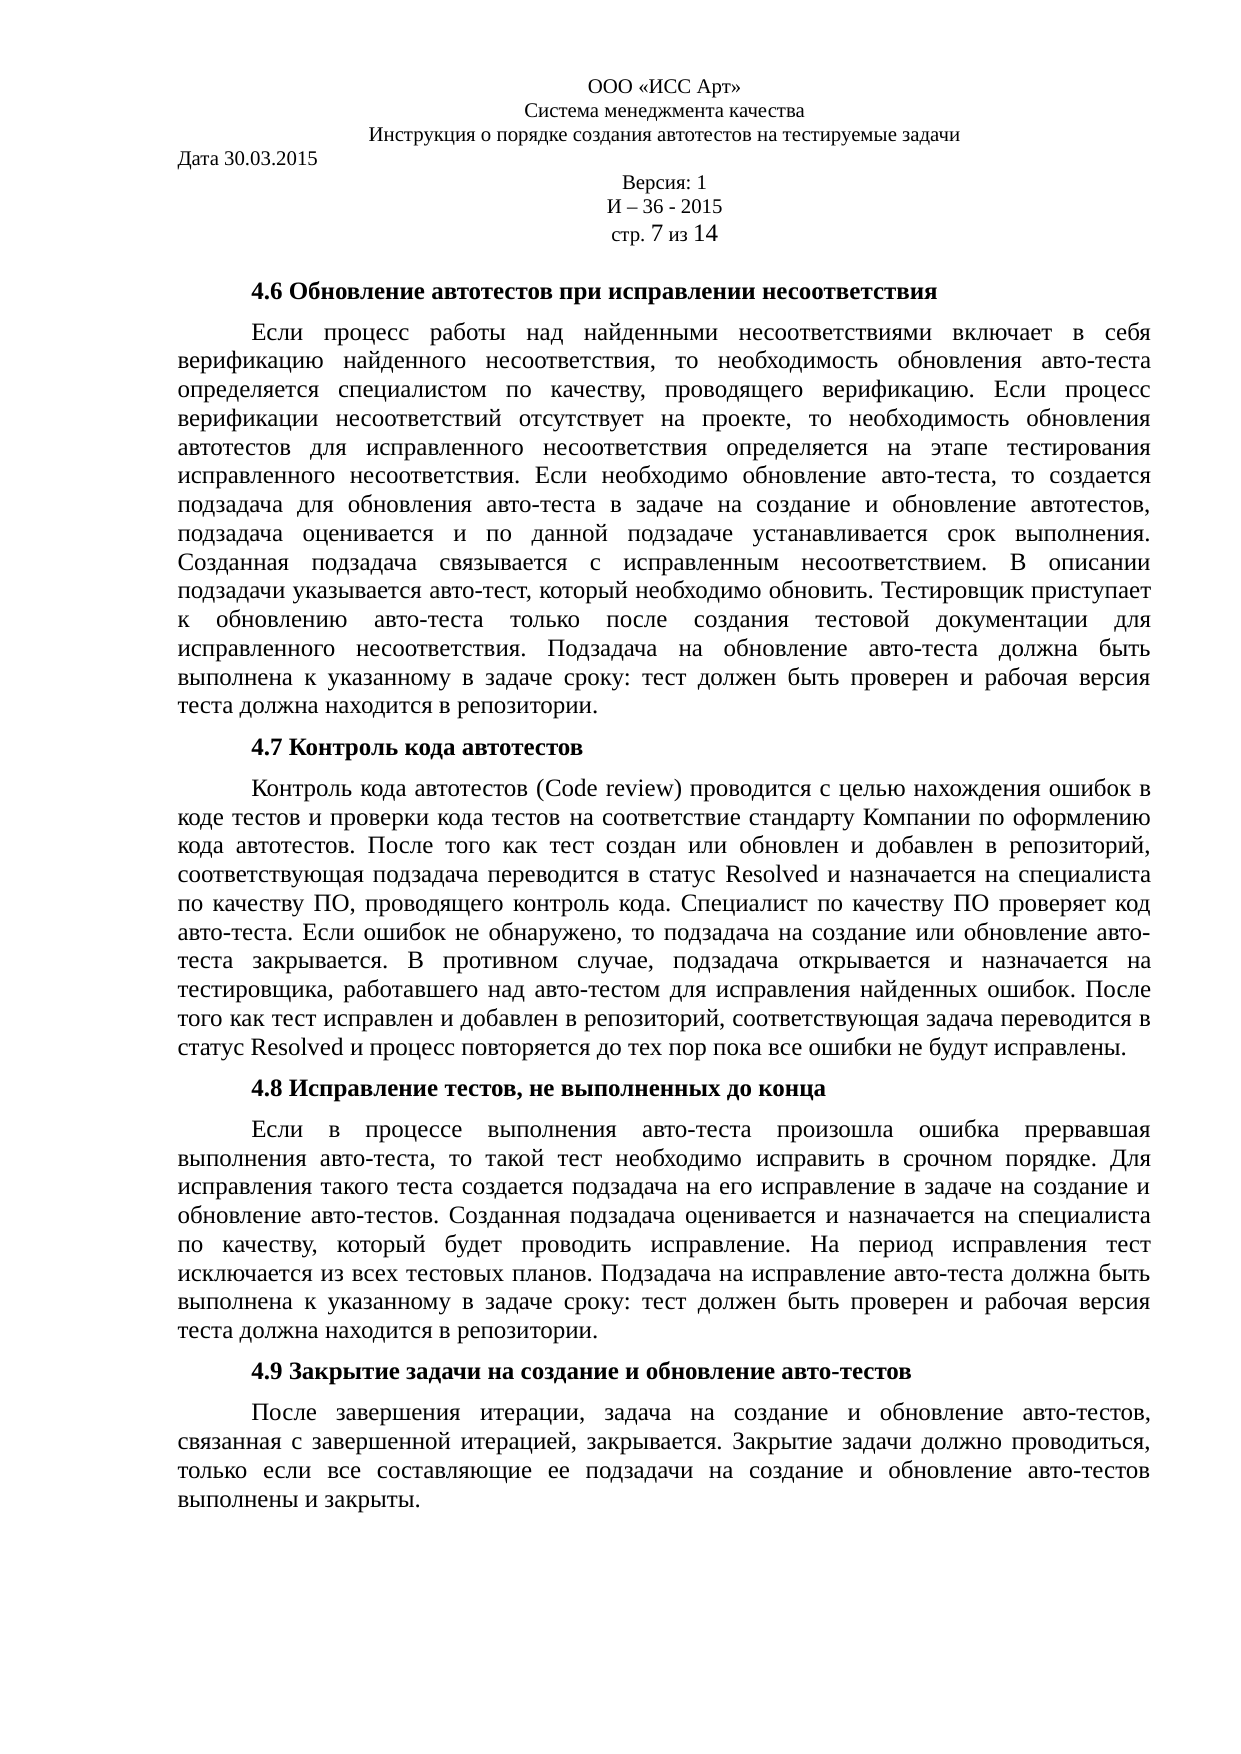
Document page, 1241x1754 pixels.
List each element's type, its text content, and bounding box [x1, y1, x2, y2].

text После завершения итерации, задача на создание и обновление авто-тестов, связанная с завершенной итерацией, закрывается. Закрытие задачи должно проводиться, только если все составляющие ее подзадачи на создание и обновление авто-тестов выполнены и закрыты. [177, 1397, 1152, 1512]
text Если в процессе выполнения авто-теста произошла ошибка прервавшая выполнения авто-теста, то такой тест необходимо исправить в срочном порядке. Для исправления такого теста создается подзадача на его исправление в задаче на создание и обновление авто-тестов. Созданная подзадача оценивается и назначается на специалиста по качеству, который будет проводить исправление. На период исправления тест исключается из всех тестовых планов. Подзадача на исправление авто-теста должна быть выполнена к указанному в задаче сроку: тест должен быть проверен и рабочая версия теста должна находится в репозитории. [177, 1114, 1152, 1344]
subtitle 4.6 Обновление автотестов при исправлении несоответствия [177, 276, 1152, 304]
subtitle 4.8 Исправление тестов, не выполненных до конца [177, 1073, 1152, 1102]
text Контроль кода автотестов (Code review) проводится с целью нахождения ошибок в коде тестов и проверки кода тестов на соответствие стандарту Компании по оформлению кода автотестов. После того как тест создан или обновлен и добавлен в репозиторий, соответствующая подзадача переводится в статус Resolved и назначается на специалиста по качеству ПО, проводящего контроль кода. Специалист по качеству ПО проверяет код авто-теста. Если ошибок не обнаружено, то подзадача на создание или обновление авто-теста закрывается. В противном случае, подзадача открывается и назначается на тестировщика, работавшего над авто-тестом для исправления найденных ошибок. После того как тест исправлен и добавлен в репозиторий, соответствующая задача переводится в статус Resolved и процесс повторяется до тех пор пока все ошибки не будут исправлены. [177, 773, 1152, 1060]
subtitle 4.9 Закрытие задачи на создание и обновление авто-тестов [177, 1356, 1152, 1385]
subtitle 4.7 Контроль кода автотестов [177, 732, 1152, 761]
text Если процесс работы над найденными несоответствиями включает в себя верификацию найденного несоответствия, то необходимость обновления авто-теста определяется специалистом по качеству, проводящего верификацию. Если процесс верификации несоответствий отсутствует на проекте, то необходимость обновления автотестов для исправленного несоответствия определяется на этапе тестирования исправленного несоответствия. Если необходимо обновление авто-теста, то создается подзадача для обновления авто-теста в задаче на создание и обновление автотестов, подзадача оценивается и по данной подзадаче устанавливается срок выполнения. Созданная подзадача связывается с исправленным несоответствием. В описании подзадачи указывается авто-тест, который необходимо обновить. Тестировщик приступает к обновлению авто-теста только после создания тестовой документации для исправленного несоответствия. Подзадача на обновление авто-теста должна быть выполнена к указанному в задаче сроку: тест должен быть проверен и рабочая версия теста должна находится в репозитории. [177, 317, 1152, 719]
